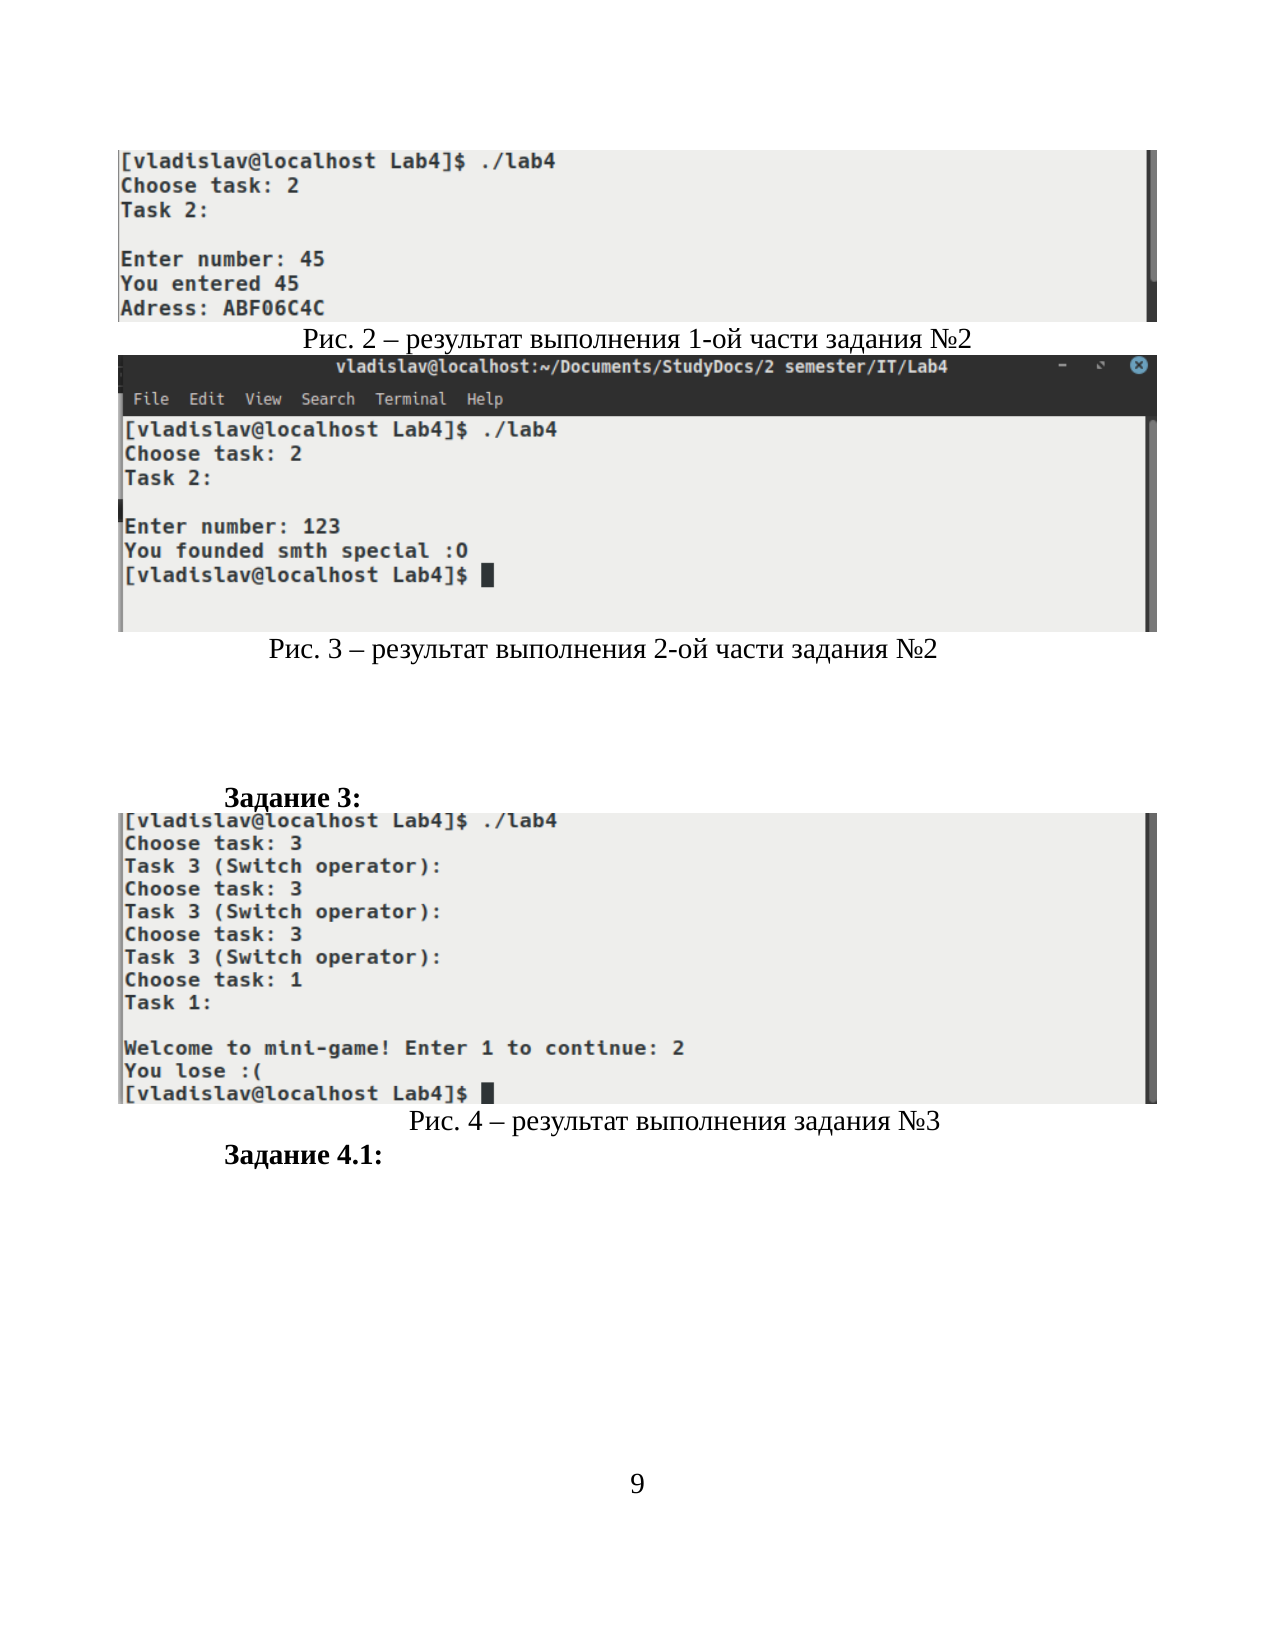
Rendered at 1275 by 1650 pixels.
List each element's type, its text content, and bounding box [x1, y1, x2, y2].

text Рис. 4 – результат выполнения задания №3 [150, 1104, 1125, 1137]
picture [118, 355, 1157, 632]
picture [118, 813, 1157, 1104]
picture [118, 150, 1157, 322]
text Рис. 3 – результат выполнения 2-ой части задания №2 [150, 632, 1125, 665]
text Рис. 2 – результат выполнения 1-ой части задания №2 [150, 322, 1125, 355]
text Задание 3: [150, 780, 1125, 813]
text Задание 4.1: [150, 1137, 1125, 1170]
